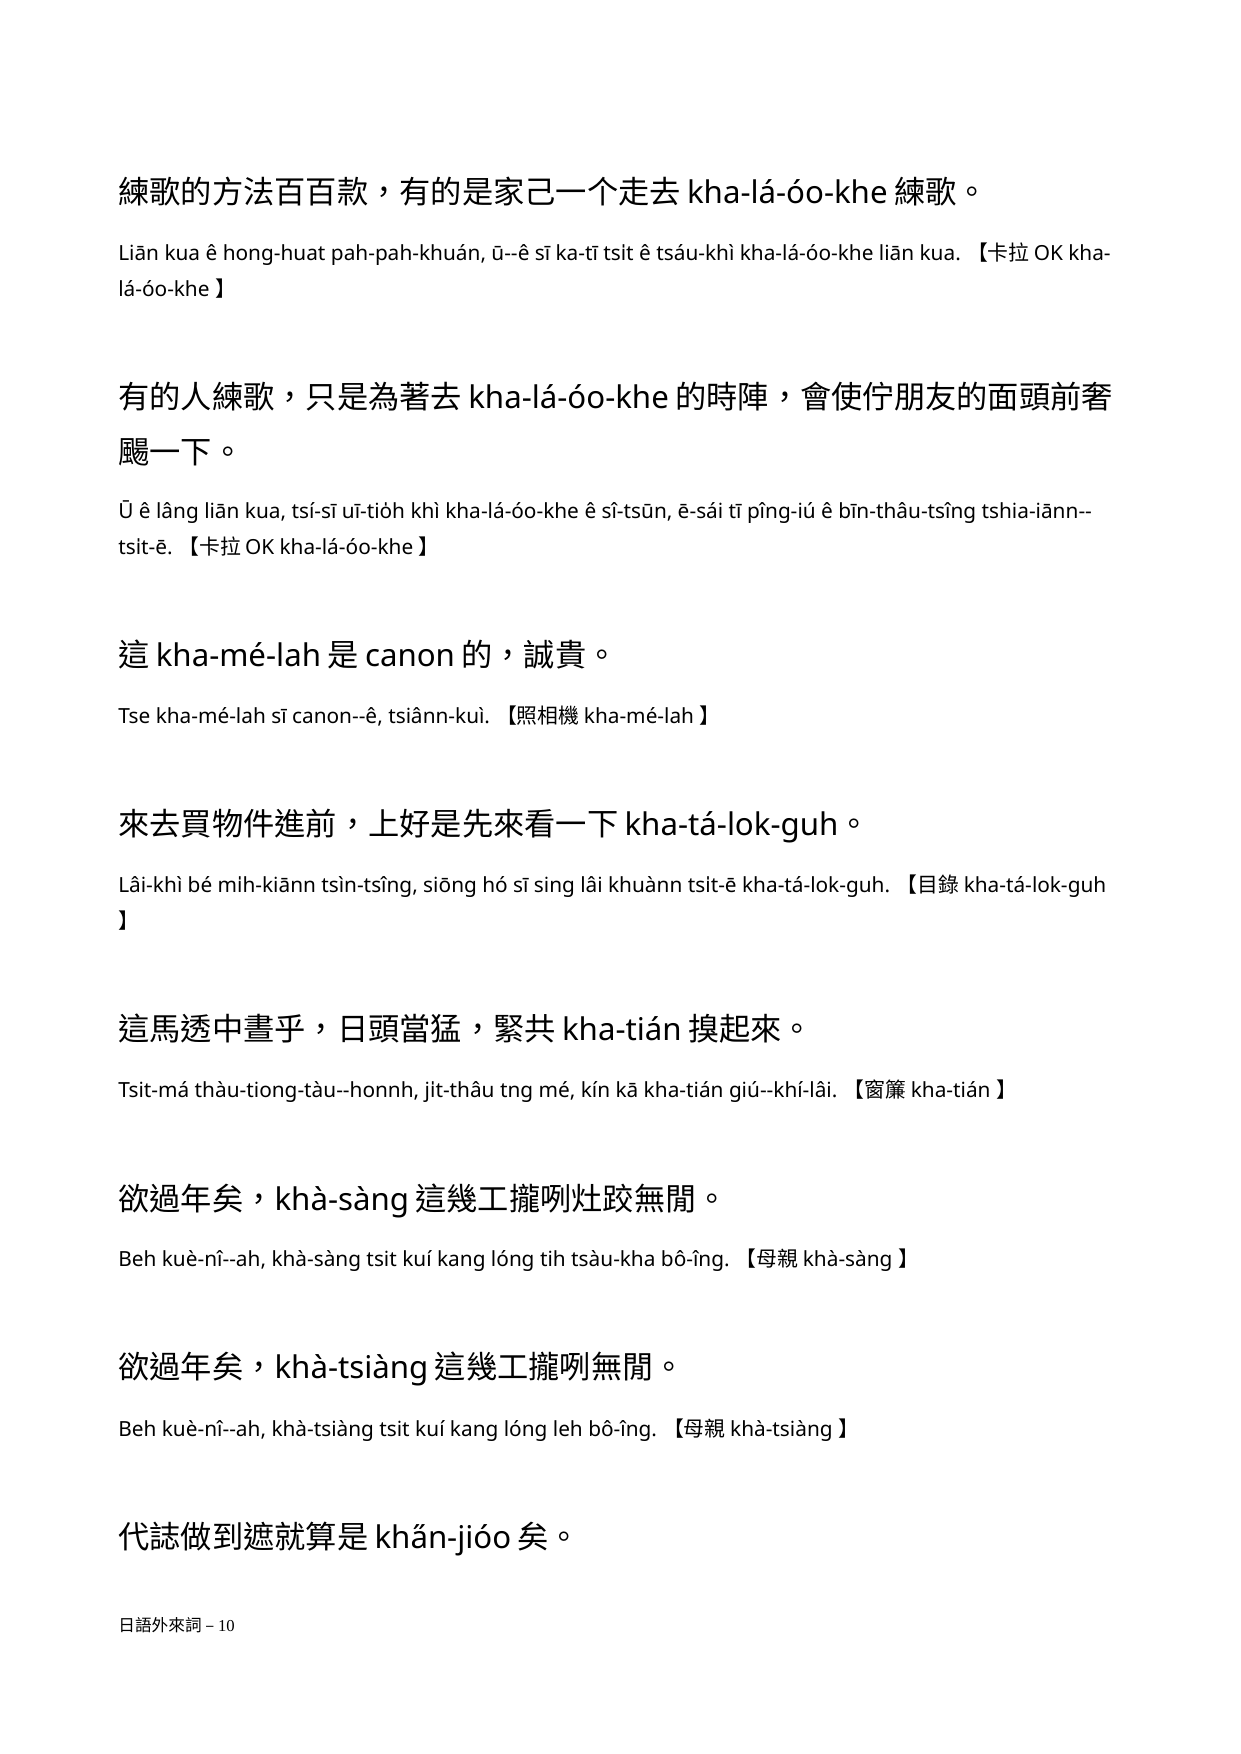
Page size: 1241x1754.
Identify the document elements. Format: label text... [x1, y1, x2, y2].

text 來去買物件進前，上好是先來看一下kha-tá-lok-guh。 [118, 799, 1122, 845]
text Tsit-má thàu-tiong-tàu--honnh, ji̍t-thâu tng mé, kín kā kha-tián giú--khí-lâi. 【窗簾 kha-tián 】 [118, 1074, 1122, 1104]
text 代誌做到遮就算是kha̋n-jióo矣。 [118, 1512, 1122, 1557]
text 這kha-mé-lah是canon的，誠貴。 [118, 630, 1122, 676]
text 欲過年矣，khà-tsiàng這幾工攏咧無閒。 [118, 1343, 1122, 1388]
text 有的人練歌，只是為著去kha-lá-óo-khe的時陣，會使佇朋友的面頭前奢颺一下。 [118, 373, 1122, 472]
text Tse kha-mé-lah sī canon--ê, tsiânn-kuì. 【照相機 kha-mé-lah 】 [118, 699, 1122, 729]
text Beh kuè-nî--ah, khà-tsiàng tsit kuí kang lóng leh bô-îng. 【母親 khà-tsiàng 】 [118, 1412, 1122, 1442]
text 這馬透中晝乎，日頭當猛，緊共kha-tián搝起來。 [118, 1004, 1122, 1050]
text Liān kua ê hong-huat pah-pah-khuán, ū--ê sī ka-tī tsi̍t ê tsáu-khì kha-lá-óo-khe liān kua. 【卡拉OK kha-lá-óo-khe 】 [118, 236, 1122, 303]
text 欲過年矣，khà-sàng這幾工攏咧灶跤無閒。 [118, 1174, 1122, 1219]
text Ū ê lâng liān kua, tsí-sī uī-tio̍h khì kha-lá-óo-khe ê sî-tsūn, ē-sái tī pîng-iú ê bīn-thâu-tsîng tshia-iānn--tsi̍t-ē. 【卡拉OK kha-lá-óo-khe 】 [118, 496, 1122, 561]
text Lâi-khì bé mi̍h-kiānn tsìn-tsîng, siōng hó sī sing lâi khuànn tsi̍t-ē kha-tá-lok-guh. 【目錄 kha-tá-lok-guh 】 [118, 868, 1122, 935]
text 練歌的方法百百款，有的是家己一个走去kha-lá-óo-khe練歌。 [118, 167, 1122, 213]
text Beh kuè-nî--ah, khà-sàng tsit kuí kang lóng tih tsàu-kha bô-îng. 【母親 khà-sàng 】 [118, 1243, 1122, 1273]
